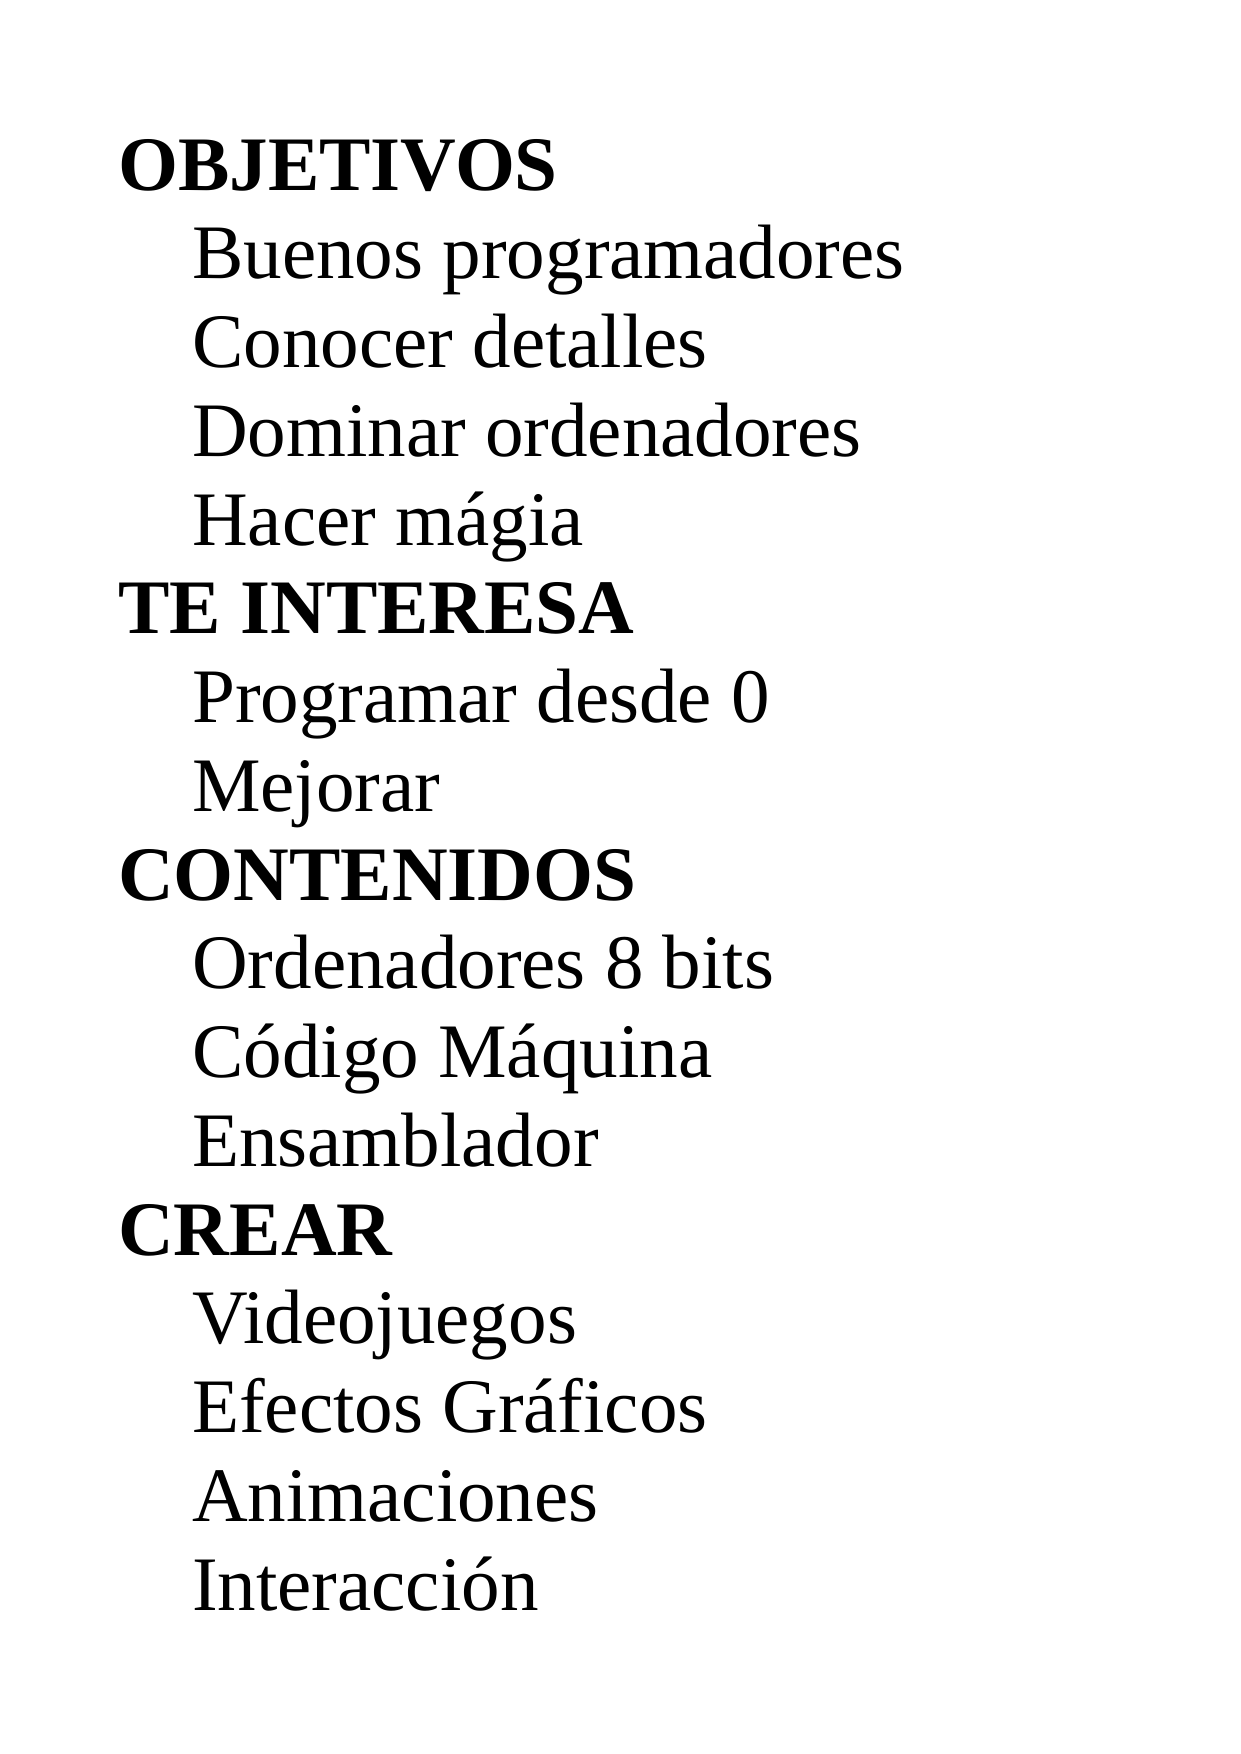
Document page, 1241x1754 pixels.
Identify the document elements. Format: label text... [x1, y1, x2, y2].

text CREAR [118, 1183, 1122, 1272]
text Código Máquina [118, 1006, 1122, 1094]
text Dominar ordenadores [118, 384, 1122, 473]
text Hacer mágia [118, 473, 1122, 562]
text Efectos Gráficos [118, 1361, 1122, 1449]
text Conocer detalles [118, 296, 1122, 384]
text Programar desde 0 [118, 651, 1122, 739]
text Videojuegos [118, 1272, 1122, 1361]
text CONTENIDOS [118, 828, 1122, 917]
text Mejorar [118, 739, 1122, 828]
text Ensamblador [118, 1094, 1122, 1183]
text Animaciones [118, 1449, 1122, 1538]
text Interacción [118, 1538, 1122, 1627]
text TE INTERESA [118, 562, 1122, 651]
text OBJETIVOS [118, 118, 1122, 207]
text Ordenadores 8 bits [118, 917, 1122, 1006]
text Buenos programadores [118, 207, 1122, 296]
